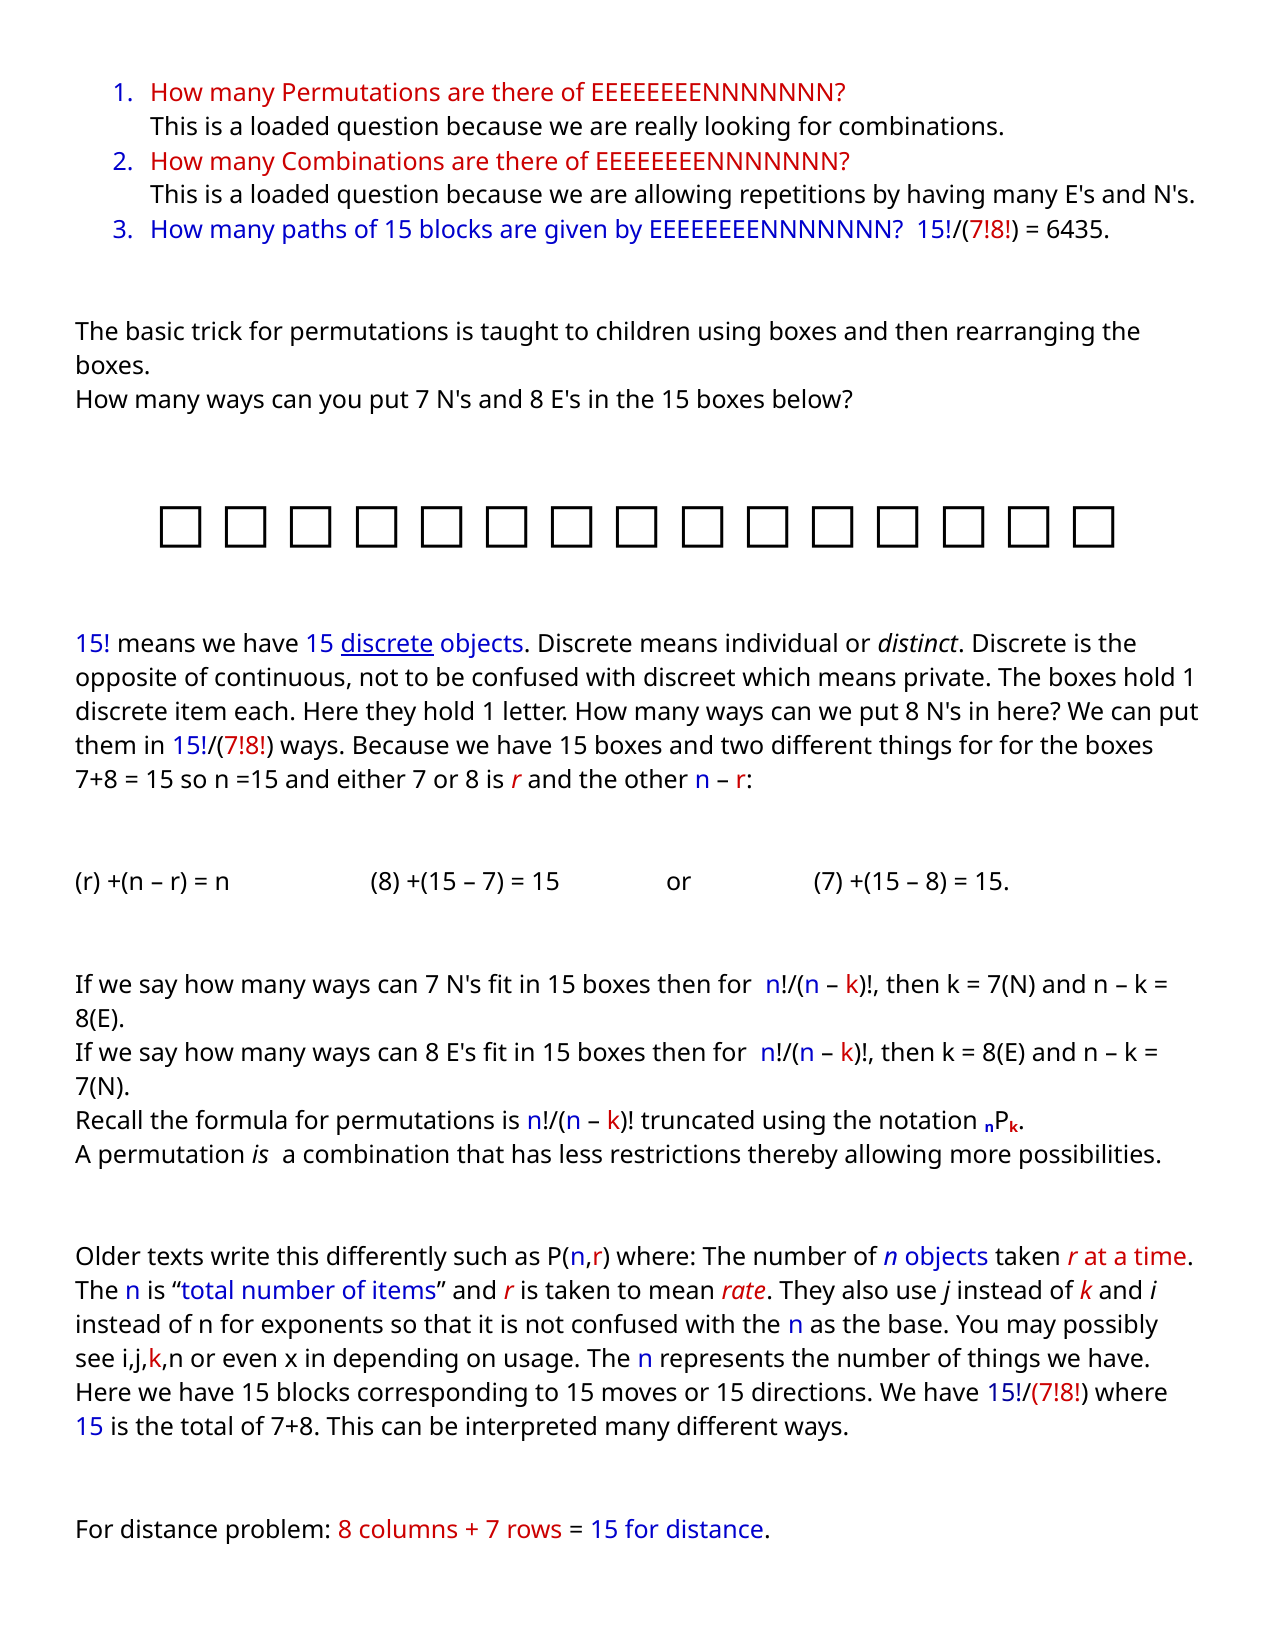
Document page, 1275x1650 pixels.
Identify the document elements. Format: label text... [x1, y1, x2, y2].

text Older texts write this differently such as P(n,r) where: The number of n objects taken r at a time. [75, 1239, 1200, 1273]
list How many paths of 15 blocks are given by EEEEEEEENNNNNNN? 15!/(7!8!) = 6435. [112, 211, 1200, 245]
text 15! means we have 15 discrete objects. Discrete means individual or distinct. Discrete is the opposite of continuous, not to be confused with discreet which means private. The boxes hold 1 discrete item each. Here they hold 1 letter. How many ways can we put 8 N's in here? We can put them in 15!/(7!8!) ways. Because we have 15 boxes and two different things for for the boxes 7+8 = 15 so n =15 and either 7 or 8 is r and the other n – r: [75, 626, 1200, 796]
list How many Permutations are there of EEEEEEEENNNNNNN? [112, 75, 1200, 109]
text Recall the formula for permutations is n!/(n – k)! truncated using the notation nPk. [75, 1102, 1200, 1137]
text The basic trick for permutations is taught to children using boxes and then rearranging the boxes. [75, 313, 1200, 382]
text A permutation is a combination that has less restrictions thereby allowing more possibilities. [75, 1137, 1200, 1171]
text □ □ □ □ □ □ □ □ □ □ □ □ □ □ □ [75, 484, 1200, 557]
text The n is “total number of items” and r is taken to mean rate. They also use j instead of k and i instead of n for exponents so that it is not confused with the n as the base. You may possibly see i,j,k,n or even x in depending on usage. The n represents the number of things we have. Here we have 15 blocks corresponding to 15 moves or 15 directions. We have 15!/(7!8!) where 15 is the total of 7+8. This can be interpreted many different ways. [75, 1273, 1200, 1443]
text For distance problem: 8 columns + 7 rows = 15 for distance. [75, 1511, 1200, 1545]
list How many Combinations are there of EEEEEEEENNNNNNN? [112, 143, 1200, 177]
text How many ways can you put 7 N's and 8 E's in the 15 boxes below? [75, 382, 1200, 416]
text If we say how many ways can 8 E's fit in 15 boxes then for n!/(n – k)!, then k = 8(E) and n – k = 7(N). [75, 1034, 1200, 1102]
text If we say how many ways can 7 N's fit in 15 boxes then for n!/(n – k)!, then k = 7(N) and n – k = 8(E). [75, 966, 1200, 1034]
text (r) +(n – r) = n (8) +(15 – 7) = 15 or (7) +(15 – 8) = 15. [75, 864, 1200, 898]
list This is a loaded question because we are really looking for combinations. [112, 109, 1200, 143]
list This is a loaded question because we are allowing repetitions by having many E's and N's. [112, 177, 1200, 211]
